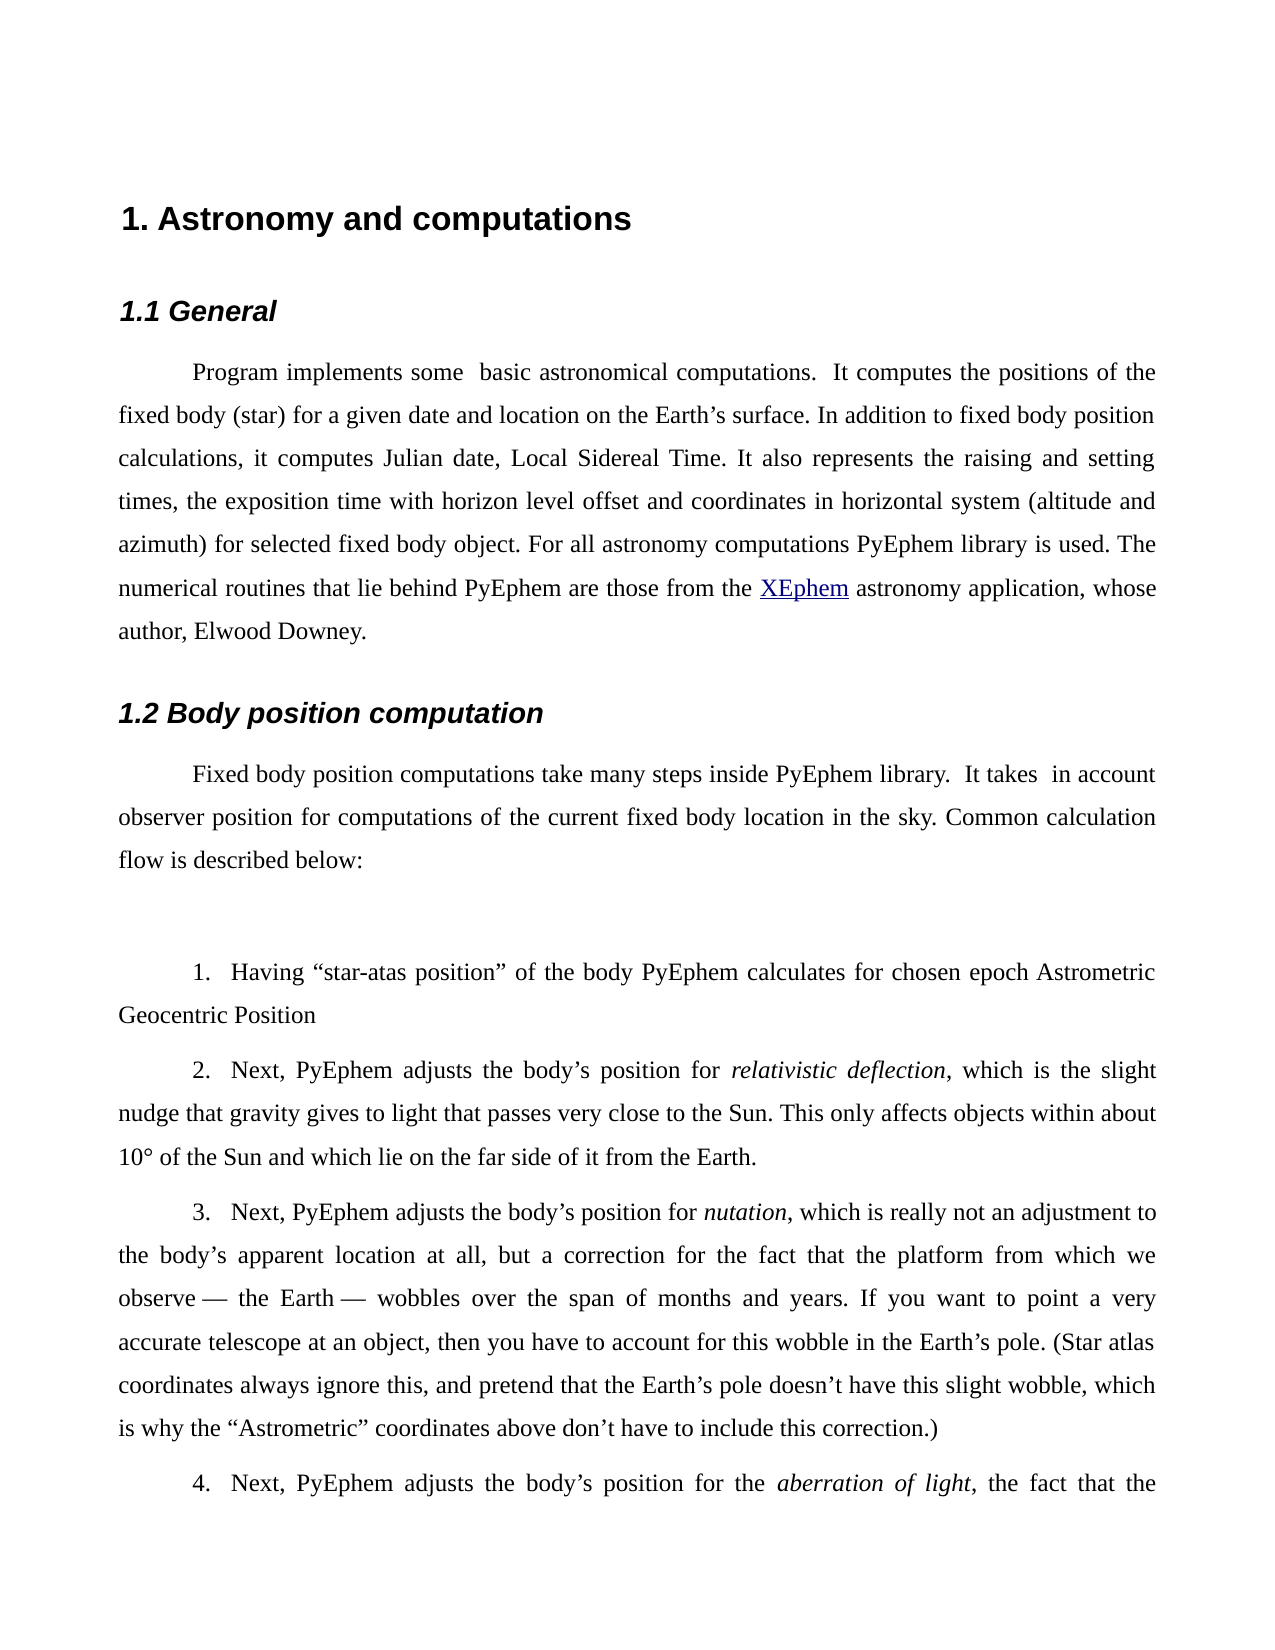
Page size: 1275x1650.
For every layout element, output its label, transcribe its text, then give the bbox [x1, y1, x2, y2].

text Program implements some basic astronomical computations. It computes the positions of the fixed body (star) for a given date and location on the Earth’s surface. In addition to fixed body position calculations, it computes Julian date, Local Sidereal Time. It also represents the raising and setting times, the exposition time with horizon level offset and coordinates in horizontal system (altitude and azimuth) for selected fixed body object. For all astronomy computations PyEphem library is used. The numerical routines that lie behind PyEphem are those from the XEphem astronomy application, whose author, Elwood Downey. [118, 357, 1157, 644]
list Next, PyEphem adjusts the body’s position for the aberration of light, the fact that the [118, 1468, 1157, 1497]
subtitle 1.2 Body position computation [118, 696, 1157, 730]
subtitle 1. Astronomy and computations [118, 199, 1157, 237]
list Next, PyEphem adjusts the body’s position for relativistic deflection, which is the slight nudge that gravity gives to light that passes very close to the Sun. This only affects objects within about 10° of the Sun and which lie on the far side of it from the Earth. [118, 1055, 1157, 1170]
list Next, PyEphem adjusts the body’s position for nutation, which is really not an adjustment to the body’s apparent location at all, but a correction for the fact that the platform from which we observe — the Earth — wobbles over the span of months and years. If you want to point a very accurate telescope at an object, then you have to account for this wobble in the Earth’s pole. (Star atlas coordinates always ignore this, and pretend that the Earth’s pole doesn’t have this slight wobble, which is why the “Astrometric” coordinates above don’t have to include this correction.) [118, 1197, 1157, 1442]
text Fixed body position computations take many steps inside PyEphem library. It takes in account observer position for computations of the current fixed body location in the sky. Common calculation flow is described below: [118, 759, 1157, 874]
subtitle 1.1 General [118, 294, 1157, 328]
list Having “star-atas position” of the body PyEphem calculates for chosen epoch Astrometric Geocentric Position [118, 957, 1157, 1028]
